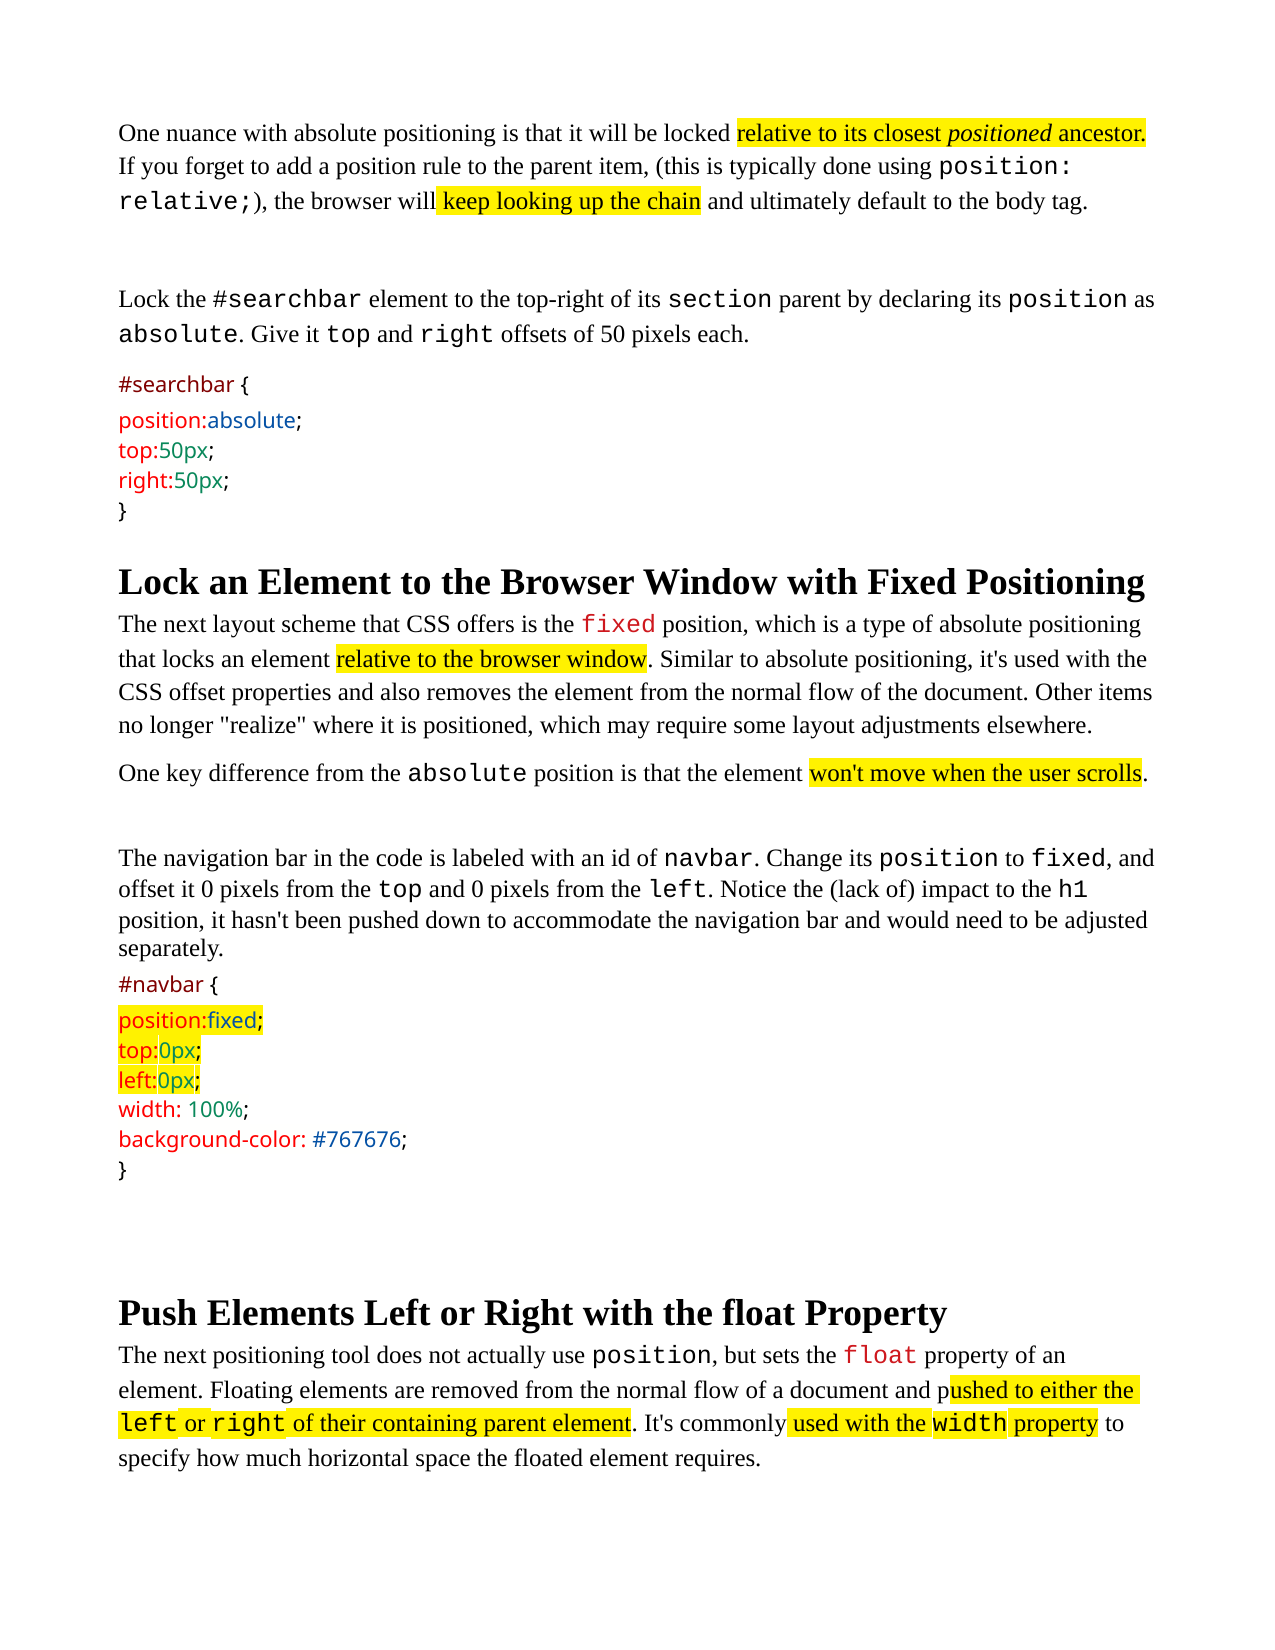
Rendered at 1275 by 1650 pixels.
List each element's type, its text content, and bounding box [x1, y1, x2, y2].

text width: 100%; [118, 1094, 1157, 1124]
text right:50px; [118, 465, 1157, 494]
text top:50px; [118, 435, 1157, 465]
text One key difference from the absolute position is that the element won't move when the user scrolls. [118, 758, 1157, 789]
text } [118, 1154, 1157, 1184]
text background-color: #767676; [118, 1124, 1157, 1154]
text One nuance with absolute positioning is that it will be locked relative to its closest positioned ancestor. If you forget to add a position rule to the parent item, (this is typically done using position: relative;), the browser will keep looking up the chain and ultimately default to the body tag. [118, 118, 1157, 217]
text } [118, 494, 1157, 524]
text Lock the #searchbar element to the top-right of its section parent by declaring its position as absolute. Give it top and right offsets of 50 pixels each. [118, 284, 1157, 350]
text position:absolute; [118, 405, 1157, 435]
text #searchbar { [118, 369, 1157, 399]
subtitle Lock an Element to the Browser Window with Fixed Positioning [118, 559, 1157, 603]
text left:0px; [118, 1064, 1157, 1094]
text The next layout scheme that CSS offers is the fixed position, which is a type of absolute positioning that locks an element relative to the browser window. Similar to absolute positioning, it's used with the CSS offset properties and also removes the element from the normal flow of the document. Other items no longer "realize" where it is positioned, which may require some layout adjustments elsewhere. [118, 609, 1157, 739]
subtitle Push Elements Left or Right with the float Property [118, 1290, 1157, 1333]
text #navbar { [118, 969, 1157, 998]
text The next positioning tool does not actually use position, but sets the float property of an element. Floating elements are removed from the normal flow of a document and pushed to either the left or right of their containing parent element. It's commonly used with the width property to specify how much horizontal space the floated element requires. [118, 1340, 1157, 1472]
text top:0px; [118, 1035, 1157, 1064]
text The navigation bar in the code is labeled with an id of navbar. Change its position to fixed, and offset it 0 pixels from the top and 0 pixels from the left. Notice the (lack of) impact to the h1 position, it hasn't been pushed down to accommodate the navigation bar and would need to be adjusted separately. [118, 843, 1157, 962]
text position:fixed; [118, 1005, 1157, 1035]
